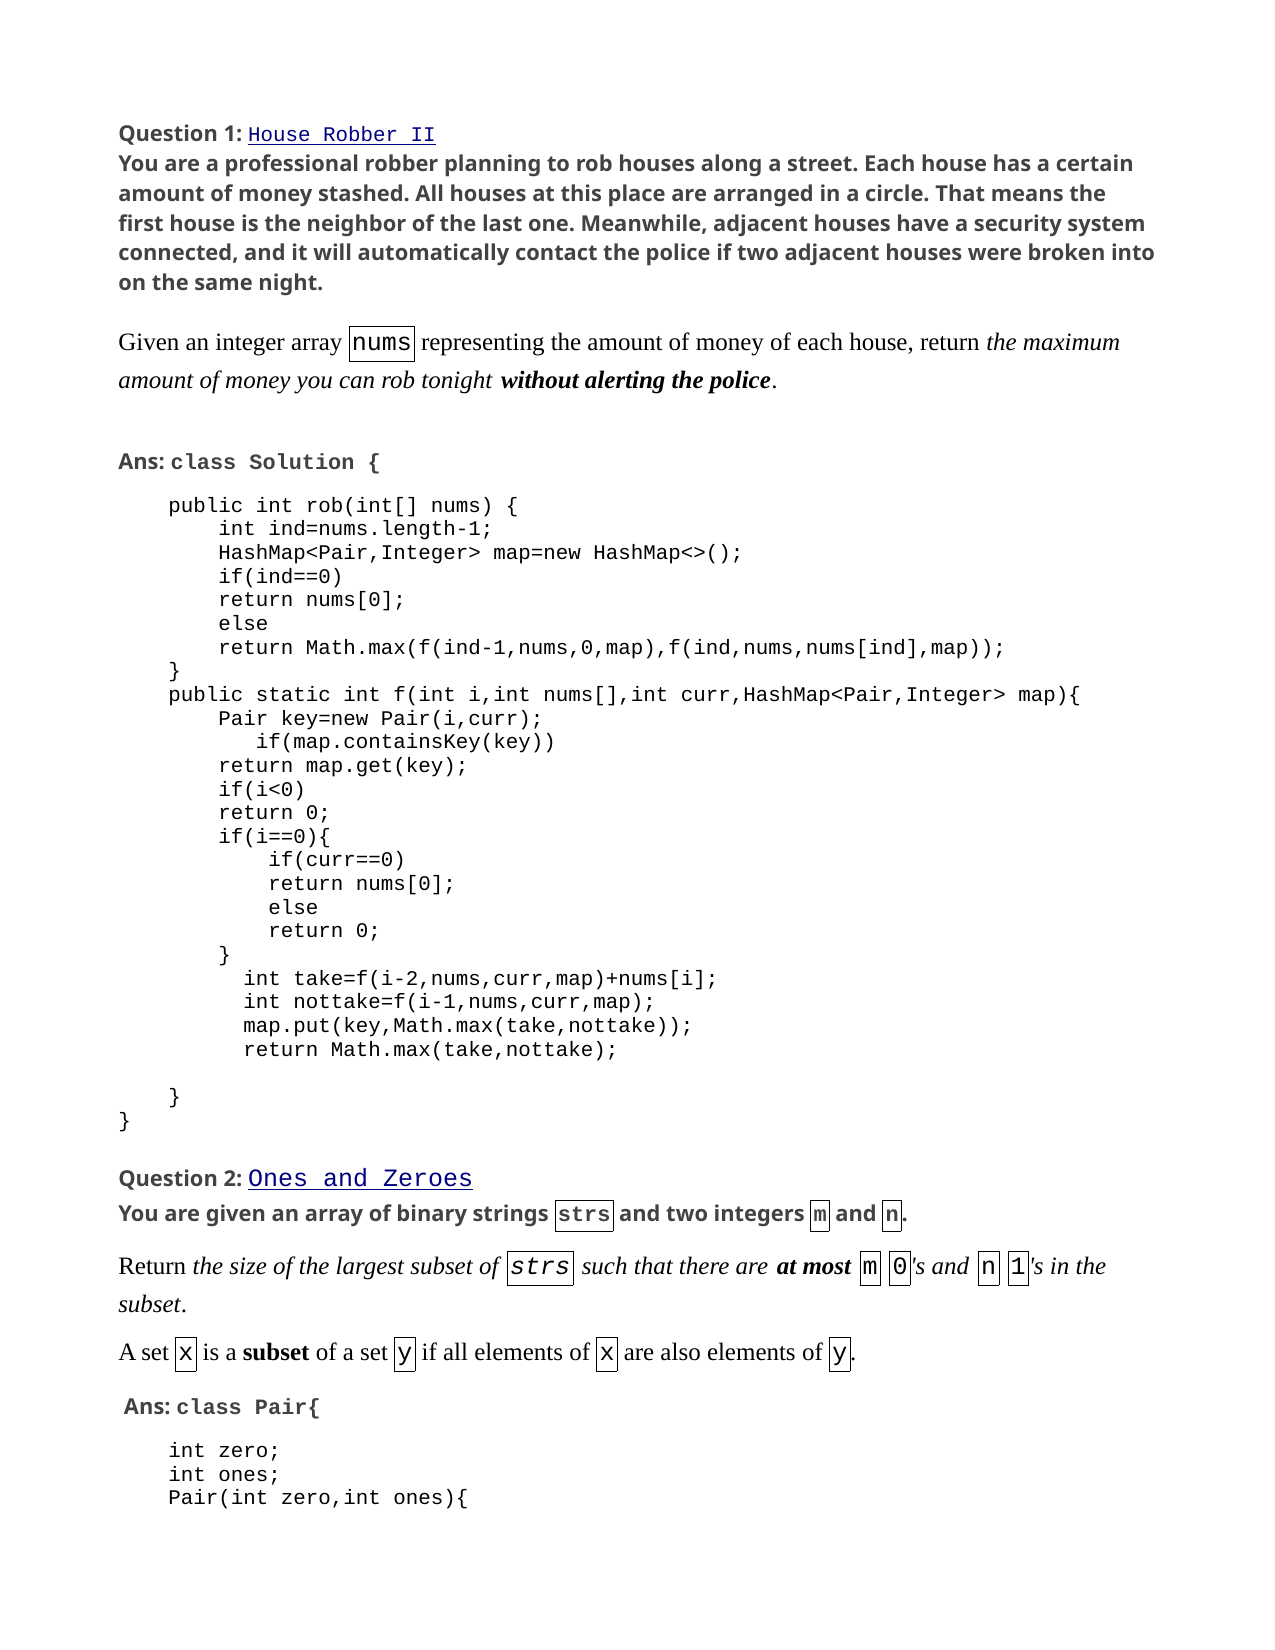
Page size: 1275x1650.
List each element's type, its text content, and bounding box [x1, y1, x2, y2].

text return nums[0]; [118, 589, 1157, 613]
text y [395, 1338, 415, 1371]
text public int rob(int[] nums) { [118, 495, 1157, 518]
text is a subset of a set [197, 1337, 394, 1371]
text public static int f(int i,int nums[],int curr,HashMap<Pair,Integer> map){ [118, 684, 1157, 708]
text int take=f(i-2,nums,curr,map)+nums[i]; [118, 968, 1157, 991]
text if all elements of [416, 1337, 596, 1371]
text else [118, 613, 1157, 637]
text } [118, 944, 1157, 968]
text int zero; [118, 1440, 1157, 1464]
text . [851, 1337, 1157, 1371]
text Pair key=new Pair(i,curr); [118, 708, 1157, 731]
text Given an integer array nums representing the amount of money of each house, return the maximum amount of money you can rob tonight without alerting the police. [118, 326, 1157, 394]
text return map.get(key); [118, 755, 1157, 778]
text Ans: class Solution { [118, 413, 1157, 476]
text int nottake=f(i-1,nums,curr,map); [118, 991, 1157, 1015]
text x [176, 1338, 196, 1371]
text if(i<0) [118, 778, 1157, 802]
text x [597, 1338, 617, 1371]
text if(i==0){ [118, 826, 1157, 849]
text else [118, 897, 1157, 920]
text return Math.max(f(ind-1,nums,0,map),f(ind,nums,nums[ind],map)); [118, 637, 1157, 660]
text return Math.max(take,nottake); [118, 1039, 1157, 1062]
text } [118, 1109, 1157, 1133]
text int ind=nums.length-1; [118, 518, 1157, 542]
text Question 1: House Robber II You are a professional robber planning to rob houses along a street. Each house has a certain amount of money stashed. All houses at this place are arranged in a circle. That means the first house is the neighbor of the last one. Meanwhile, adjacent houses have a security system connected, and it will automatically contact the police if two adjacent houses were broken into on the same night. [118, 118, 1157, 297]
text if(curr==0) [118, 849, 1157, 873]
text Ans: class Pair{ [118, 1391, 1157, 1421]
text int ones; [118, 1464, 1157, 1487]
text } [118, 660, 1157, 684]
text Return the size of the largest subset of strs such that there are at most m 0's and n 1's in the subset. [118, 1251, 1157, 1318]
text return 0; [118, 802, 1157, 826]
text Question 2: Ones and Zeroes You are given an array of binary strings strs and two integers m and n. [118, 1163, 1157, 1231]
text map.put(key,Math.max(take,nottake)); [118, 1015, 1157, 1039]
text if(ind==0) [118, 566, 1157, 589]
text are also elements of [618, 1337, 829, 1371]
text y [830, 1338, 850, 1371]
text A set [118, 1337, 175, 1371]
text HashMap<Pair,Integer> map=new HashMap<>(); [118, 542, 1157, 566]
text } [118, 1086, 1157, 1109]
text return 0; [118, 920, 1157, 944]
text Pair(int zero,int ones){ [118, 1487, 1157, 1511]
text if(map.containsKey(key)) [118, 731, 1157, 755]
text return nums[0]; [118, 873, 1157, 897]
